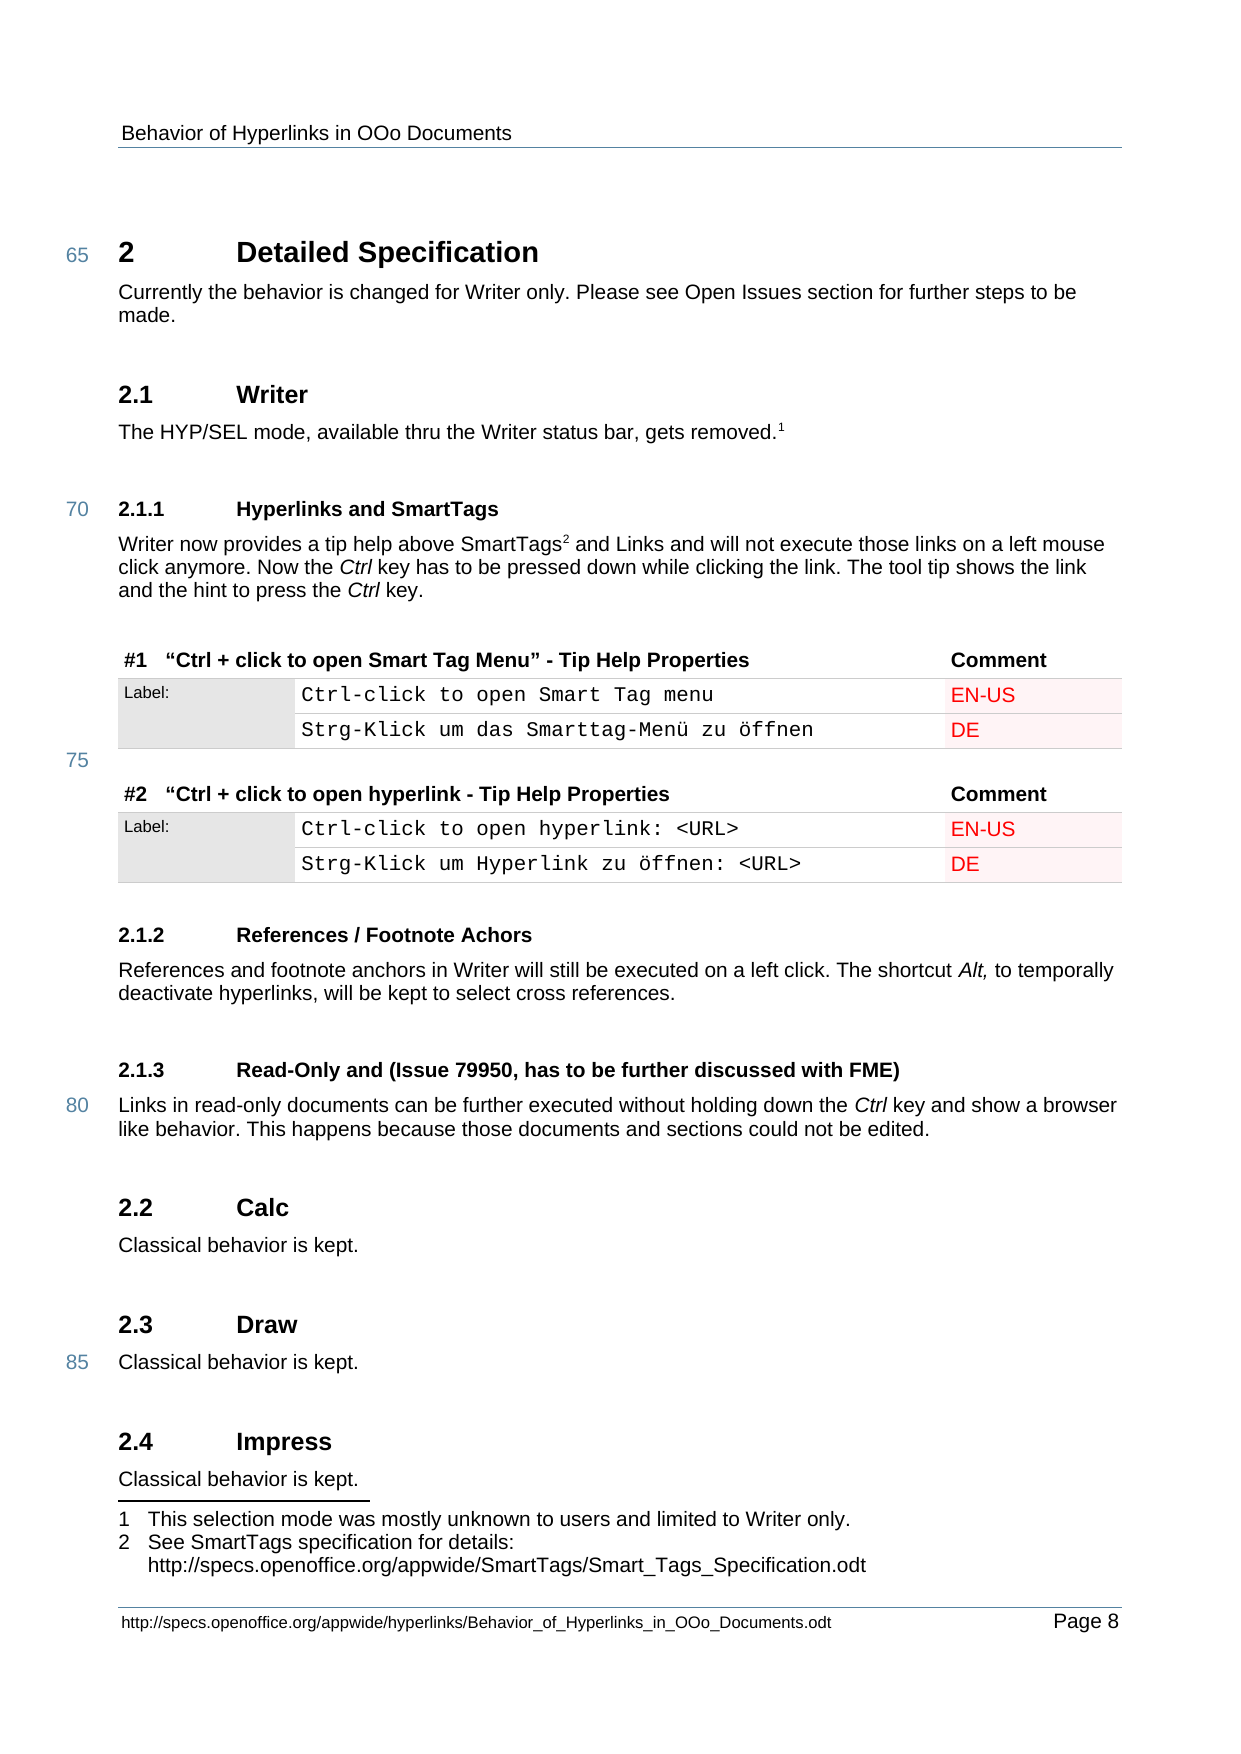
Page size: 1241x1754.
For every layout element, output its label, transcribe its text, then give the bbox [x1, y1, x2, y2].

table_header EN-US [945, 679, 1122, 713]
text Links in read-only documents can be further executed without holding down the Ctrl key and show a browser like behavior. This happens because those documents and sections could not be edited. [118, 1094, 1122, 1140]
table_header Ctrl-click to open Smart Tag menu [295, 679, 945, 713]
table_cell DE [945, 714, 1122, 748]
subtitle Calc [118, 1194, 1122, 1222]
text References and footnote anchors in Writer will still be executed on a left click. The shortcut Alt, to temporally deactivate hyperlinks, will be kept to select cross references. [118, 958, 1122, 1005]
table_header EN-US [945, 813, 1122, 847]
text Writer now provides a tip help above SmartTags and Links and will not execute those links on a left mouse click anymore. Now the Ctrl key has to be pressed down while clicking the link. The tool tip shows the link and the hint to press the Ctrl key. [118, 532, 1122, 602]
table_cell Label: [118, 679, 295, 748]
text Currently the behavior is changed for Writer only. Please see Open Issues section for further steps to be made. [118, 280, 1122, 327]
text Classical behavior is kept. [118, 1234, 1122, 1257]
text This selection mode was mostly unknown to users and limited to Writer only. [118, 1507, 1122, 1531]
table_cell Strg-Klick um Hyperlink zu öffnen: <URL> [295, 848, 945, 882]
subtitle Read-Only and (Issue 79950, has to be further discussed with FME) [118, 1059, 1122, 1082]
table_cell DE [945, 848, 1122, 882]
text See SmartTags specification for details: http://specs.openoffice.org/appwide/SmartTags/Smart_Tags_Specification.odt [118, 1531, 1122, 1577]
table_header “Ctrl + click to open hyperlink - Tip Help Properties [118, 776, 945, 812]
text The HYP/SEL mode, available thru the Writer status bar, gets removed. [118, 420, 1122, 443]
table_header Ctrl-click to open hyperlink: <URL> [295, 813, 945, 847]
subtitle References / Footnote Achors [118, 923, 1122, 947]
subtitle Draw [118, 1311, 1122, 1339]
table_header “Ctrl + click to open Smart Tag Menu” - Tip Help Properties [118, 643, 945, 678]
subtitle Writer [118, 381, 1122, 408]
subtitle Impress [118, 1428, 1122, 1456]
table_header Comment [945, 643, 1122, 678]
subtitle Hyperlinks and SmartTags [118, 497, 1122, 521]
text Classical behavior is kept. [118, 1467, 1122, 1491]
table_cell Strg-Klick um das Smarttag-Menü zu öffnen [295, 714, 945, 748]
subtitle Detailed Specification [118, 236, 1122, 268]
table_header Comment [945, 776, 1122, 812]
table_cell Label: [118, 813, 295, 882]
text Classical behavior is kept. [118, 1351, 1122, 1374]
